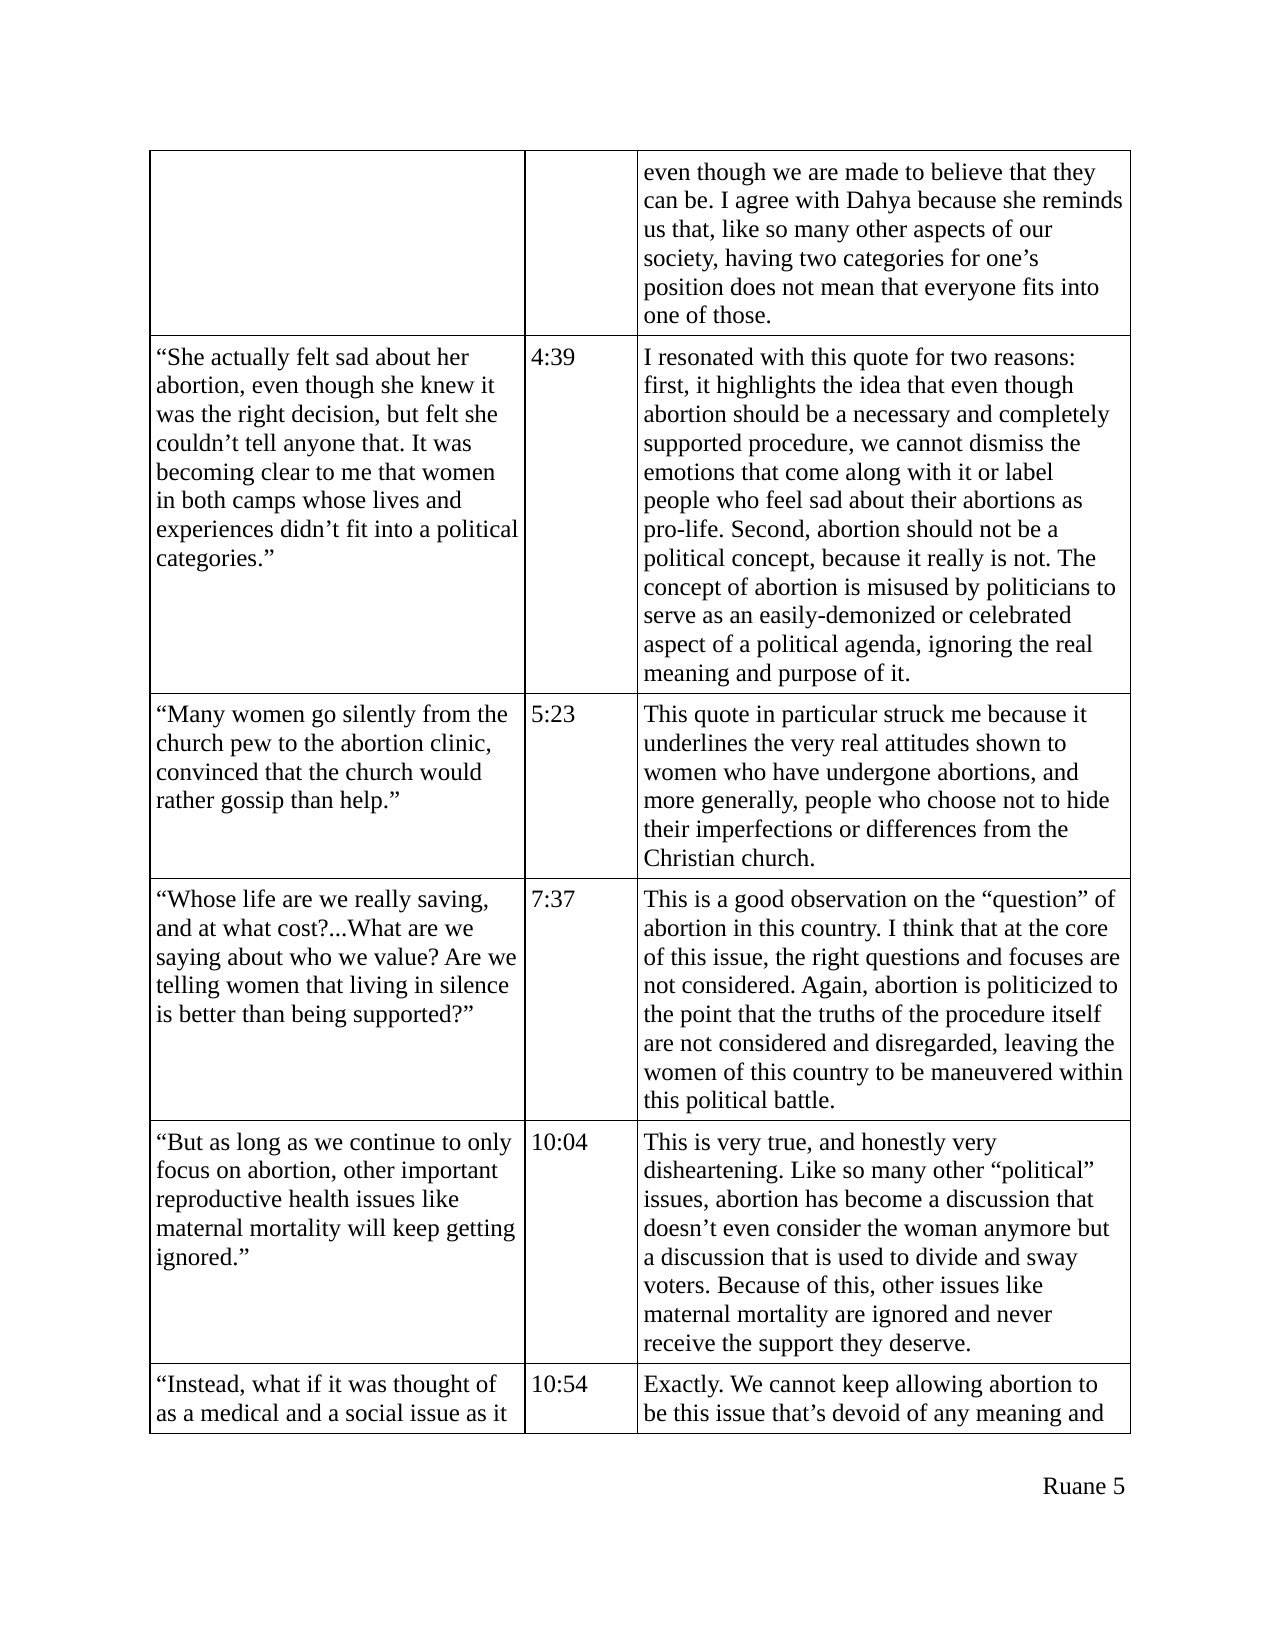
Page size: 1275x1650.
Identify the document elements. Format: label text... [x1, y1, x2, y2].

table_cell 10:04 [526, 1121, 637, 1362]
table_cell I resonated with this quote for two reasons: first, it highlights the idea that even though abortion should be a necessary and completely supported procedure, we cannot dismiss the emotions that come along with it or label people who feel sad about their abortions as pro-life. Second, abortion should not be a political concept, because it really is not. The concept of abortion is misused by politicians to serve as an easily-demonized or celebrated aspect of a political agenda, ignoring the real meaning and purpose of it. [638, 336, 1130, 692]
table_cell [151, 151, 524, 335]
table_cell Exactly. We cannot keep allowing abortion to be this issue that’s devoid of any meaning and [638, 1364, 1130, 1432]
table_cell “Many women go silently from the church pew to the abortion clinic, convinced that the church would rather gossip than help.” [151, 694, 524, 877]
table_cell 7:37 [526, 879, 637, 1120]
table_cell “Whose life are we really saving, and at what cost?...What are we saying about who we value? Are we telling women that living in silence is better than being supported?” [151, 879, 524, 1120]
table_cell 4:39 [526, 336, 637, 692]
table_cell This quote in particular struck me because it underlines the very real attitudes shown to women who have undergone abortions, and more generally, people who choose not to hide their imperfections or differences from the Christian church. [638, 694, 1130, 877]
table_cell even though we are made to believe that they can be. I agree with Dahya because she reminds us that, like so many other aspects of our society, having two categories for one’s position does not mean that everyone fits into one of those. [638, 151, 1130, 335]
table_cell “She actually felt sad about her abortion, even though she knew it was the right decision, but felt she couldn’t tell anyone that. It was becoming clear to me that women in both camps whose lives and experiences didn’t fit into a political categories.” [151, 336, 524, 692]
table_cell 10:54 [526, 1364, 637, 1432]
table_cell This is a good observation on the “question” of abortion in this country. I think that at the core of this issue, the right questions and focuses are not considered. Again, abortion is politicized to the point that the truths of the procedure itself are not considered and disregarded, leaving the women of this country to be maneuvered within this political battle. [638, 879, 1130, 1120]
table_cell “Instead, what if it was thought of as a medical and a social issue as it [151, 1364, 524, 1432]
table_cell This is very true, and honestly very disheartening. Like so many other “political” issues, abortion has become a discussion that doesn’t even consider the woman anymore but a discussion that is used to divide and sway voters. Because of this, other issues like maternal mortality are ignored and never receive the support they deserve. [638, 1121, 1130, 1362]
table_cell [526, 151, 637, 335]
table_cell “But as long as we continue to only focus on abortion, other important reproductive health issues like maternal mortality will keep getting ignored.” [151, 1121, 524, 1362]
table_cell 5:23 [526, 694, 637, 877]
